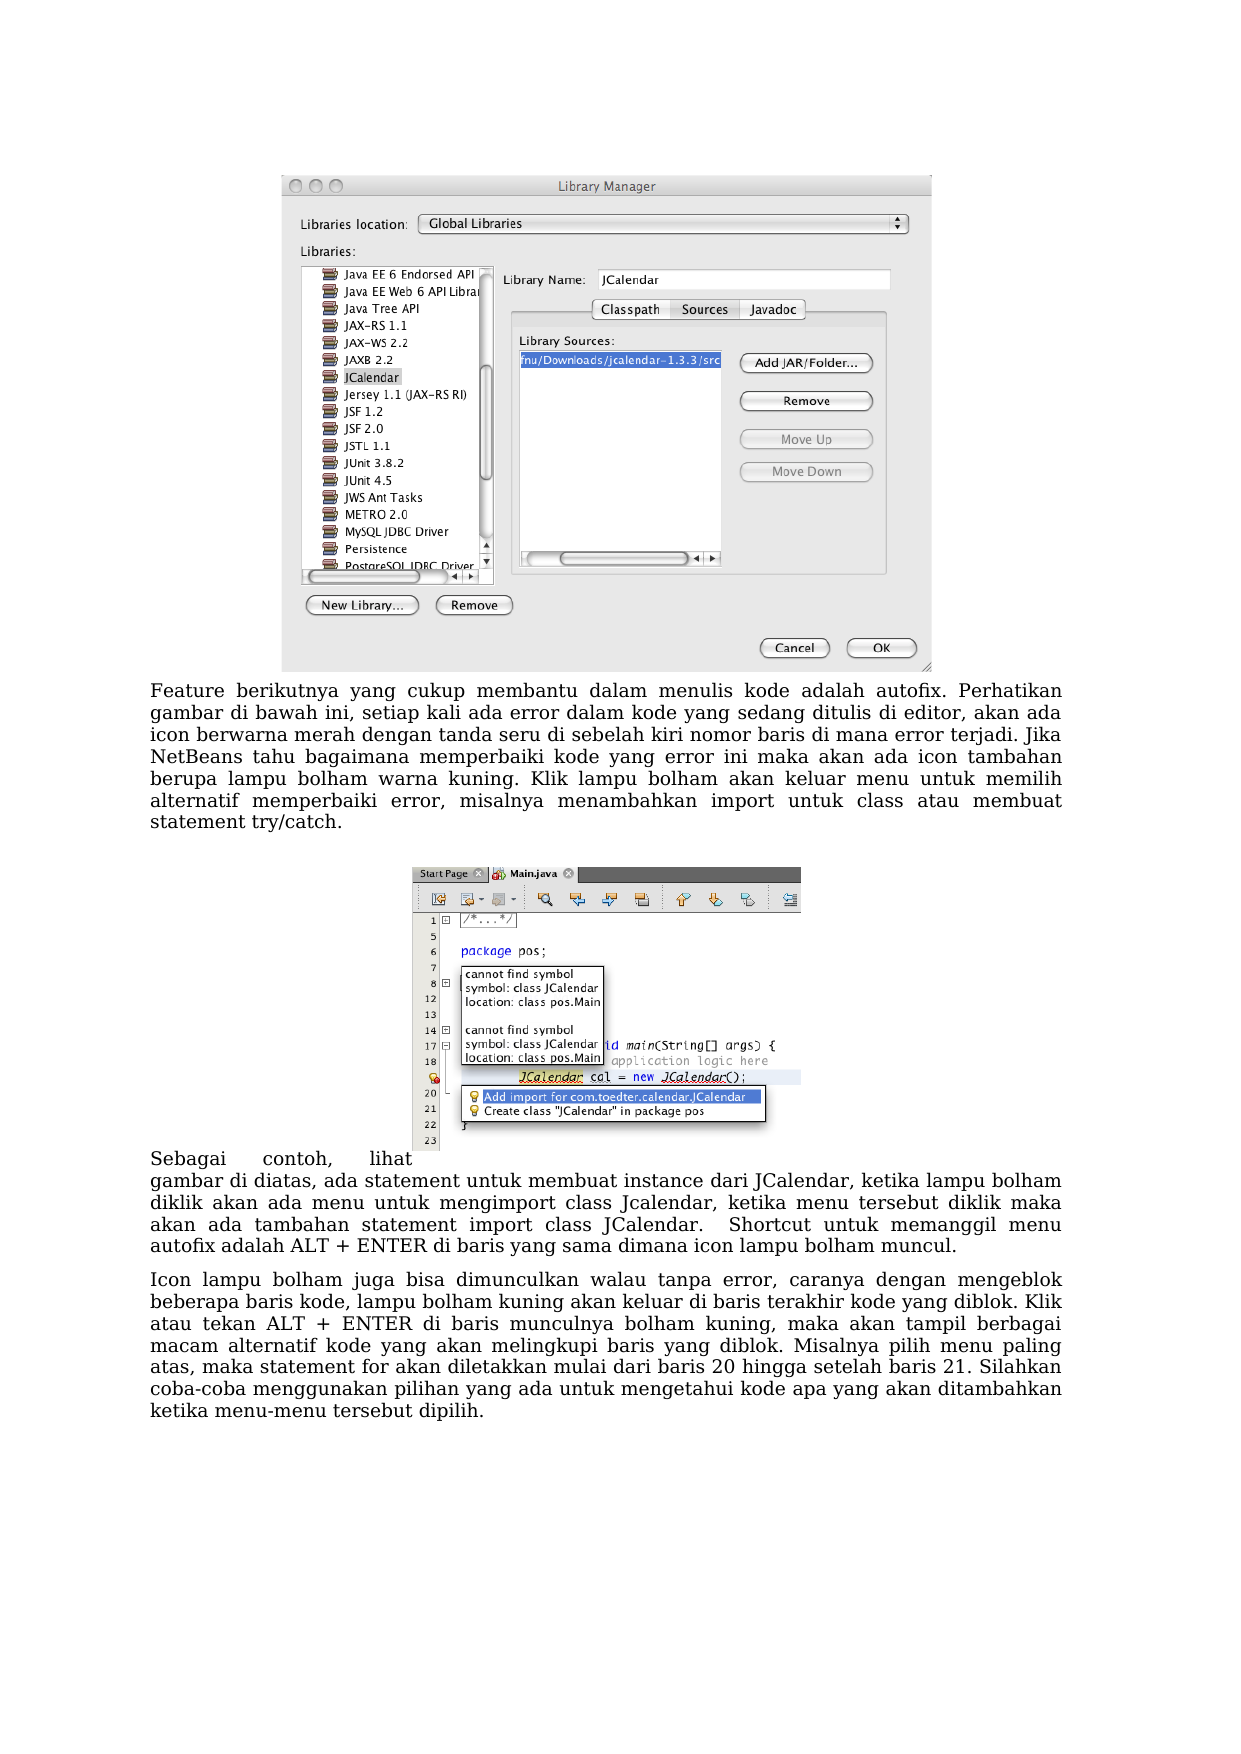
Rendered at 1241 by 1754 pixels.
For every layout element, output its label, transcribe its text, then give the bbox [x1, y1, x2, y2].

picture [281, 175, 932, 672]
text Feature berikutnya yang cukup membantu dalam menulis kode adalah autofix. Perhatikan gambar di bawah ini, setiap kali ada error dalam kode yang sedang ditulis di editor, akan ada icon berwarna merah dengan tanda seru di sebelah kiri nomor baris di mana error terjadi. Jika NetBeans tahu bagaimana memperbaiki kode yang error ini maka akan ada icon tambahan berupa lampu bolham warna kuning. Klik lampu bolham akan keluar menu untuk memilih alternatif memperbaiki error, misalnya menambahkan import untuk class atau membuat statement try/catch. [150, 680, 1063, 833]
text Sebagai contoh, lihat gambar di diatas, ada statement untuk membuat instance dari JCalendar, ketika lampu bolham diklik akan ada menu untuk mengimport class Jcalendar, ketika menu tersebut diklik maka akan ada tambahan statement import class JCalendar. Shortcut untuk memanggil menu autofix adalah ALT + ENTER di baris yang sama dimana icon lampu bolham muncul. [150, 1148, 1063, 1257]
text Icon lampu bolham juga bisa dimunculkan walau tanpa error, caranya dengan mengeblok beberapa baris kode, lampu bolham kuning akan keluar di baris terakhir kode yang diblok. Klik atau tekan ALT + ENTER di baris munculnya bolham kuning, maka akan tampil berbagai macam alternatif kode yang akan melingkupi baris yang diblok. Misalnya pilih menu paling atas, maka statement for akan diletakkan mulai dari baris 20 hingga setelah baris 21. Silahkan coba-coba menggunakan pilihan yang ada untuk mengetahui kode apa yang akan ditambahkan ketika menu-menu tersebut dipilih. [150, 1269, 1063, 1422]
picture [412, 867, 801, 1151]
